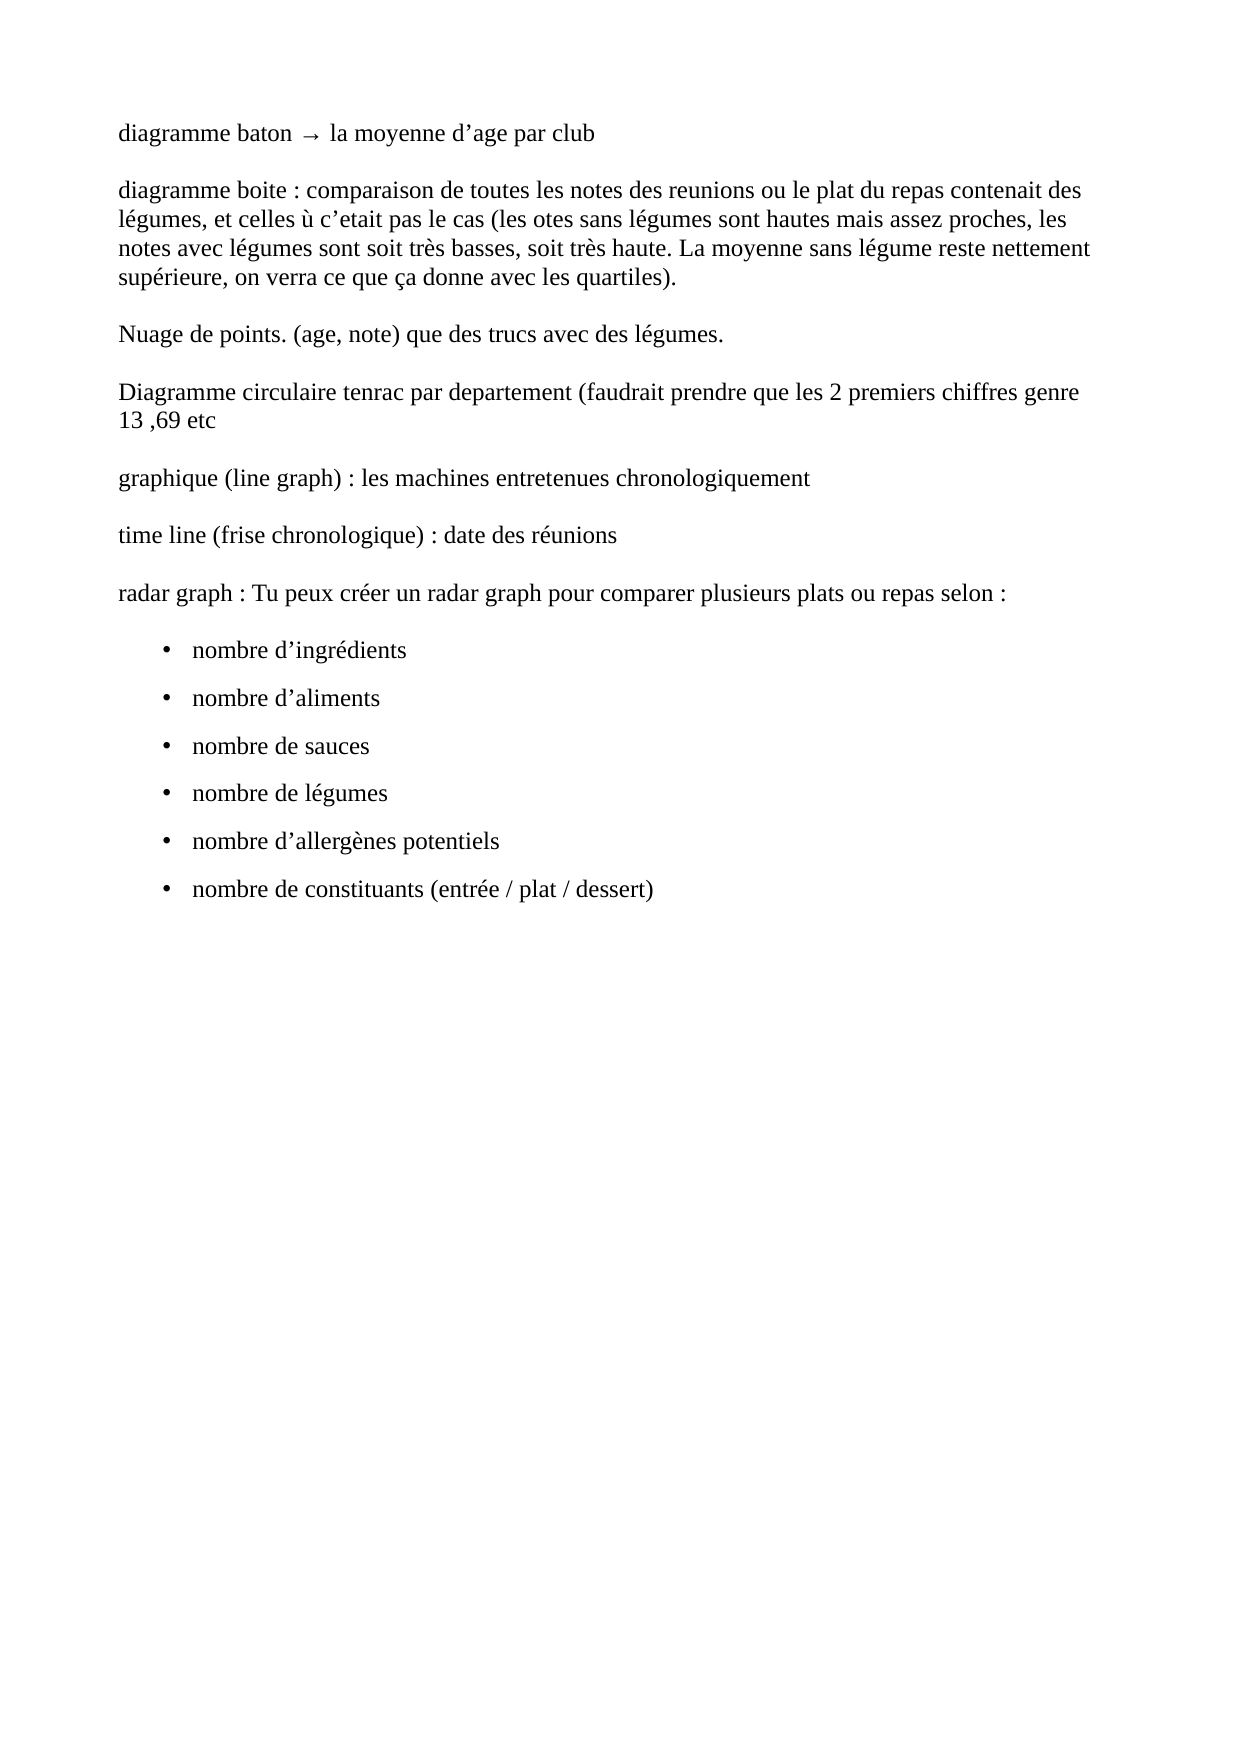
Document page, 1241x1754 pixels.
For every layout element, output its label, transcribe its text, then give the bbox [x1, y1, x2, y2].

text time line (frise chronologique) : date des réunions [118, 521, 1122, 549]
list nombre de constituants (entrée / plat / dessert) [162, 874, 1122, 902]
list nombre de légumes [162, 778, 1122, 807]
list nombre d’allergènes potentiels [162, 826, 1122, 855]
text diagramme boite : comparaison de toutes les notes des reunions ou le plat du repas contenait des légumes, et celles ù c’etait pas le cas (les otes sans légumes sont hautes mais assez proches, les notes avec légumes sont soit très basses, soit très haute. La moyenne sans légume reste nettement supérieure, on verra ce que ça donne avec les quartiles). [118, 176, 1122, 291]
list nombre de sauces [162, 731, 1122, 759]
text Nuage de points. (age, note) que des trucs avec des légumes. [118, 319, 1122, 348]
text radar graph : Tu peux créer un radar graph pour comparer plusieurs plats ou repas selon : [118, 578, 1122, 607]
text diagramme baton → la moyenne d’age par club [118, 118, 1122, 147]
list nombre d’aliments [162, 683, 1122, 712]
text graphique (line graph) : les machines entretenues chronologiquement [118, 463, 1122, 492]
list nombre d’ingrédients [162, 636, 1122, 664]
text Diagramme circulaire tenrac par departement (faudrait prendre que les 2 premiers chiffres genre 13 ,69 etc [118, 377, 1122, 434]
